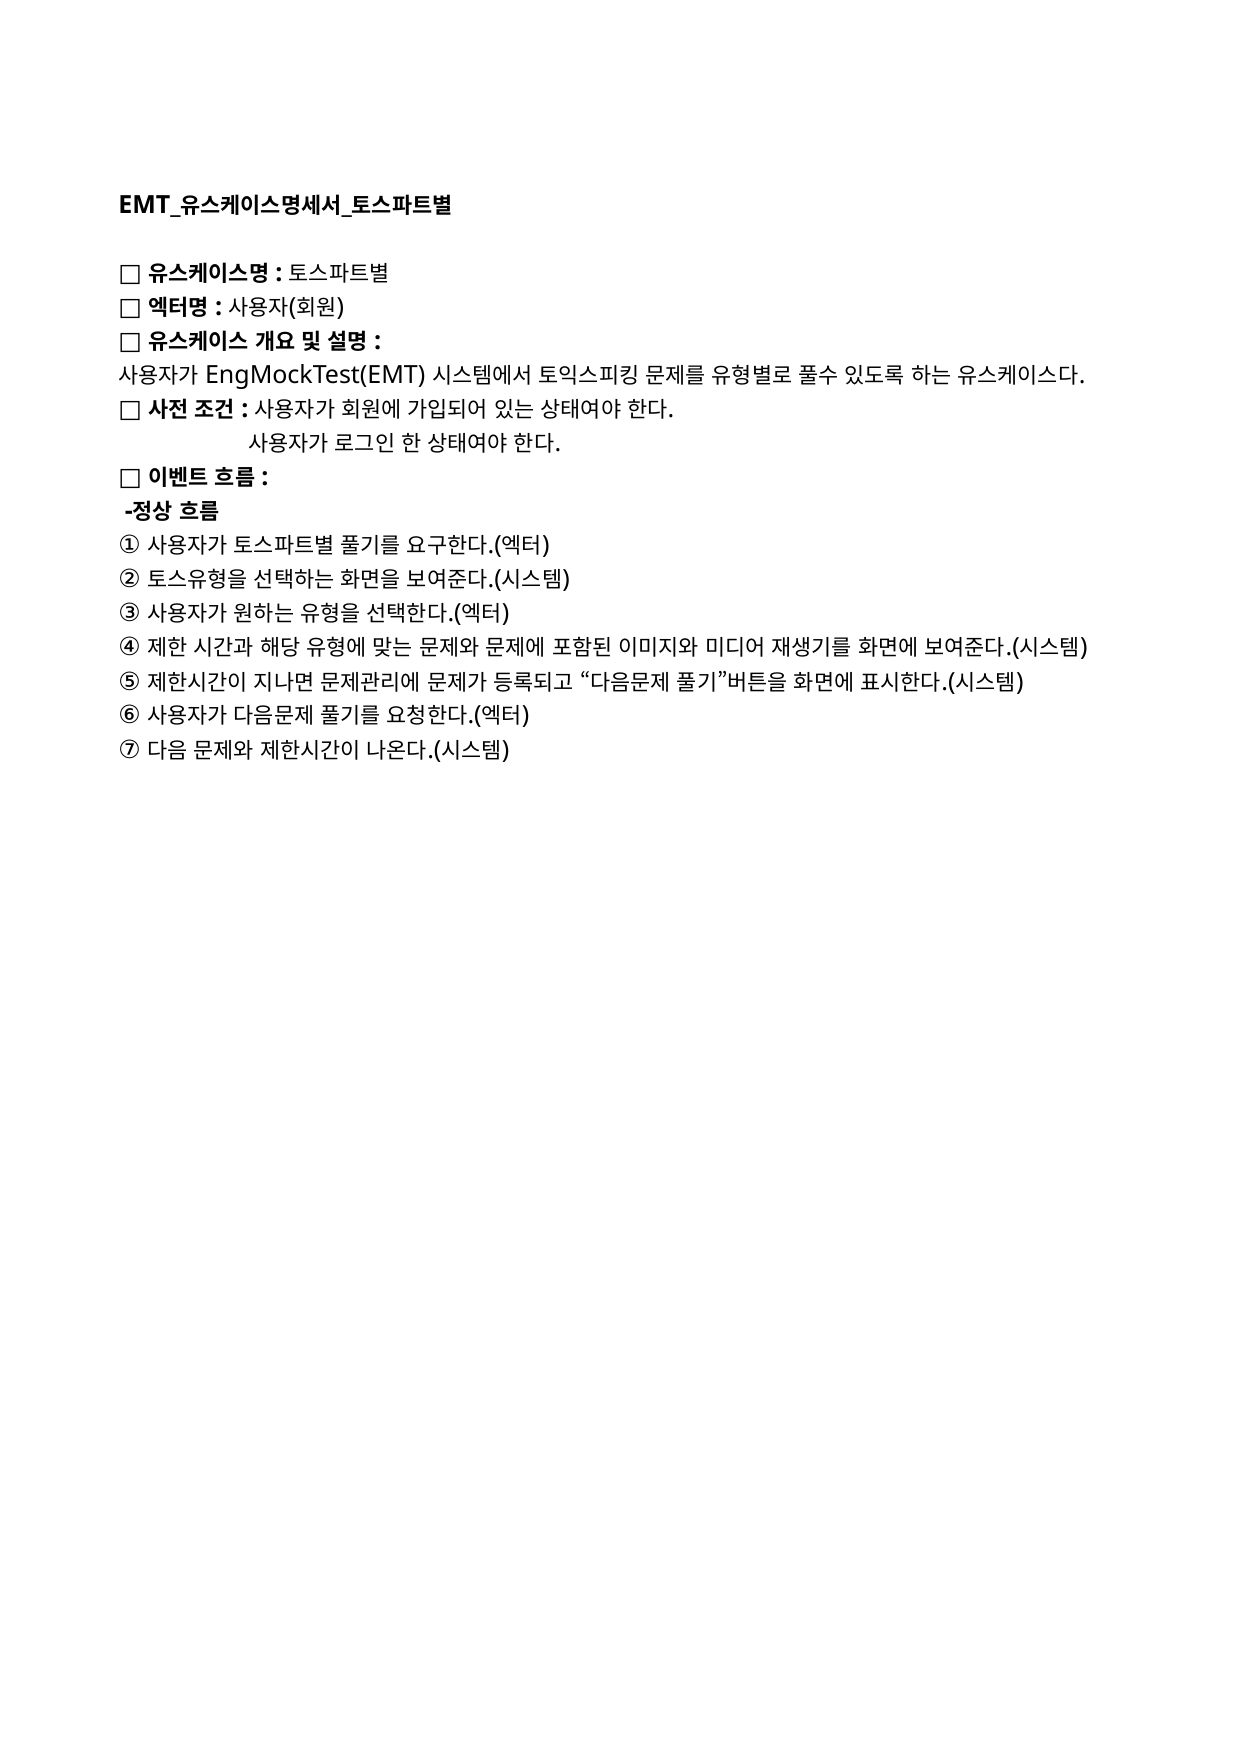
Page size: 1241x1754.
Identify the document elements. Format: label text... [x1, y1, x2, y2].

text □ 유스케이스 개요 및 설명 : [118, 322, 1122, 357]
text □ 엑터명 : 사용자(회원) [118, 288, 1122, 322]
text ⑤ 제한시간이 지나면 문제관리에 문제가 등록되고 “다음문제 풀기”버튼을 화면에 표시한다.(시스템) [118, 663, 1122, 697]
text □ 사전 조건 : 사용자가 회원에 가입되어 있는 상태여야 한다. [118, 391, 1122, 425]
text ② 토스유형을 선택하는 화면을 보여준다.(시스템) [118, 561, 1122, 595]
text EMT_유스케이스명세서_토스파트별 [118, 186, 1122, 220]
text ⑦ 다음 문제와 제한시간이 나온다.(시스템) [118, 731, 1122, 765]
text □ 이벤트 흐름 : [118, 459, 1122, 493]
text □ 유스케이스명 : 토스파트별 [118, 254, 1122, 288]
text ① 사용자가 토스파트별 풀기를 요구한다.(엑터) [118, 527, 1122, 561]
text ③ 사용자가 원하는 유형을 선택한다.(엑터) [118, 595, 1122, 629]
text ⑥ 사용자가 다음문제 풀기를 요청한다.(엑터) [118, 697, 1122, 731]
text ④ 제한 시간과 해당 유형에 맞는 문제와 문제에 포함된 이미지와 미디어 재생기를 화면에 보여준다.(시스템) [118, 629, 1122, 663]
text -정상 흐름 [118, 493, 1122, 527]
text 사용자가 로그인 한 상태여야 한다. [118, 425, 1122, 459]
text 사용자가 EngMockTest(EMT) 시스템에서 토익스피킹 문제를 유형별로 풀수 있도록 하는 유스케이스다. [118, 357, 1122, 391]
